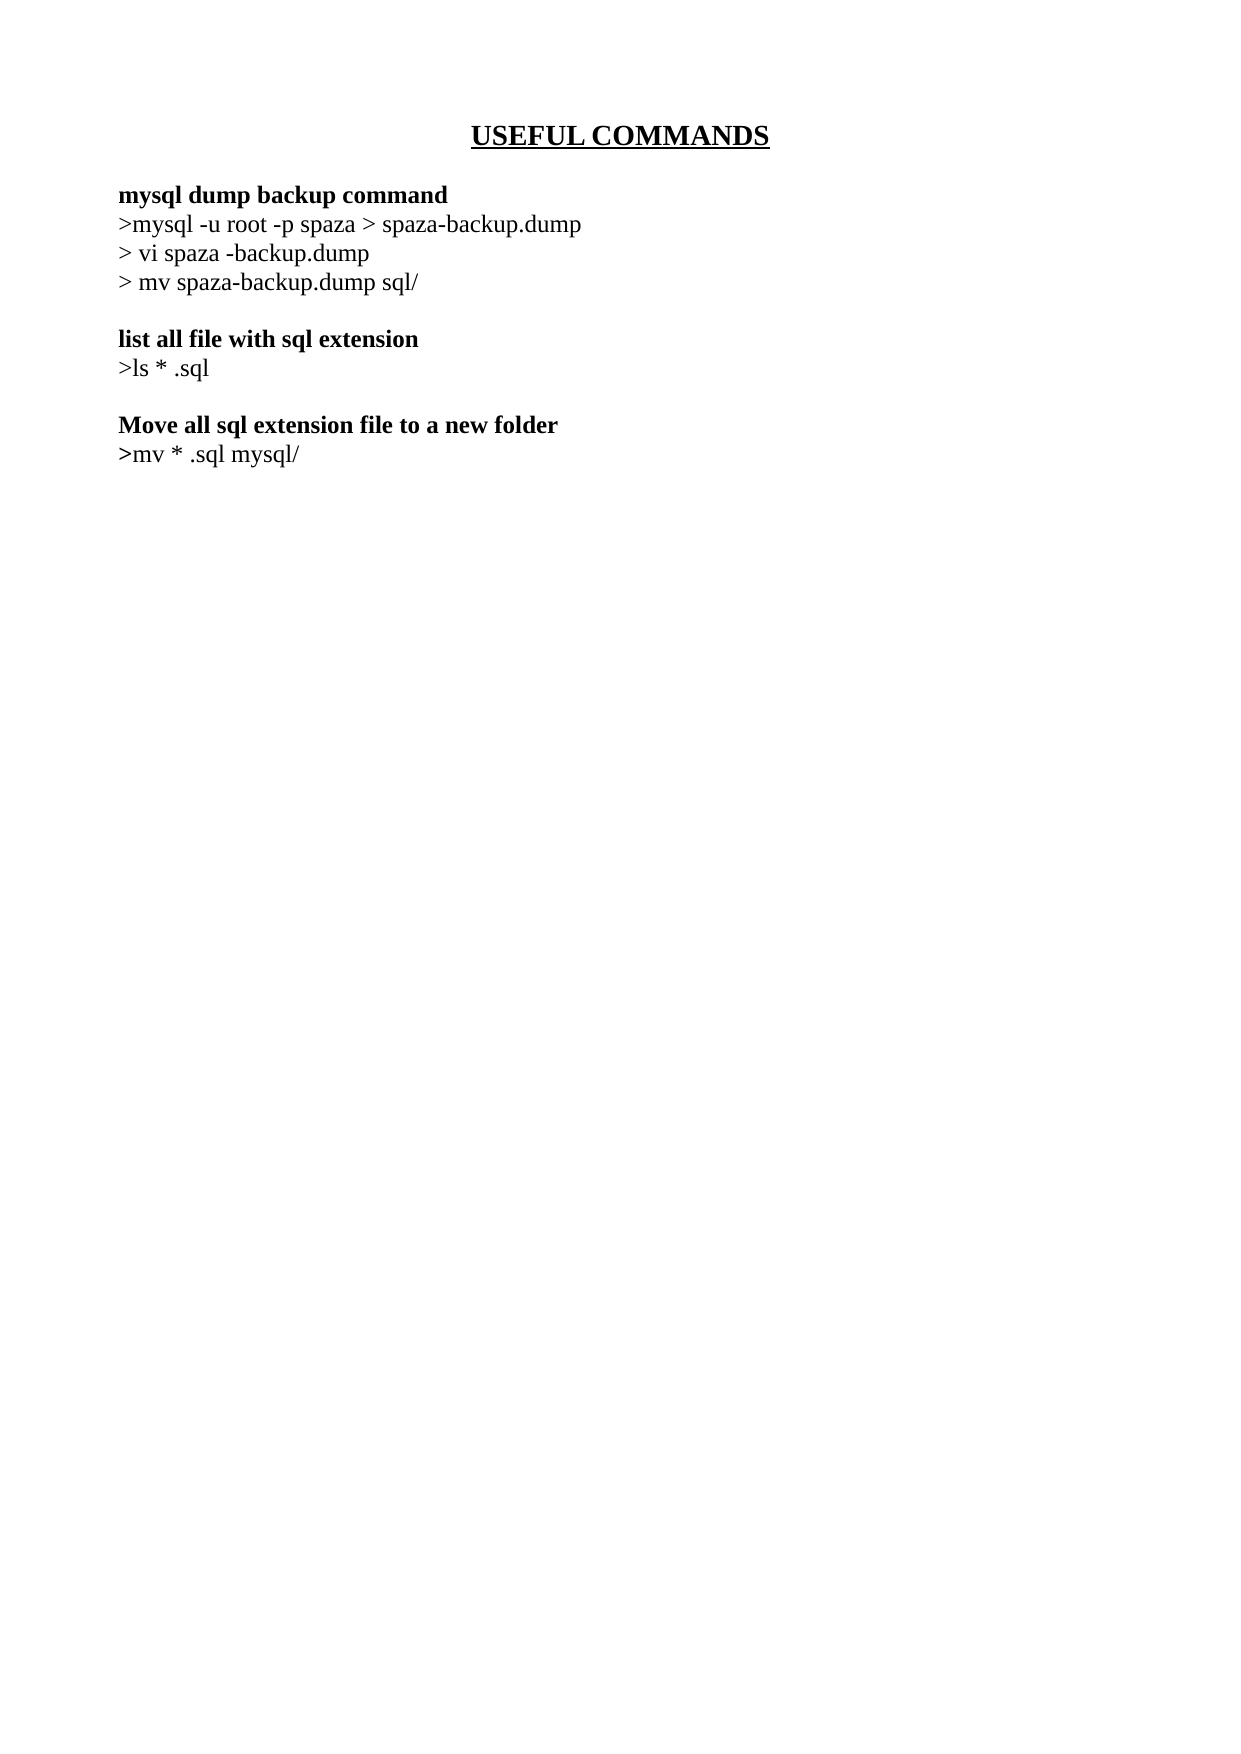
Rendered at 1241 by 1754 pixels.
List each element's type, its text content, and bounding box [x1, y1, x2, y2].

text mysql dump backup command [118, 180, 1122, 209]
text >mv * .sql mysql/ [118, 439, 1122, 468]
text USEFUL COMMANDS [118, 118, 1122, 152]
text >ls * .sql [118, 353, 1122, 382]
text >mysql -u root -p spaza > spaza-backup.dump [118, 209, 1122, 238]
text list all file with sql extension [118, 324, 1122, 353]
text > vi spaza -backup.dump [118, 238, 1122, 267]
text Move all sql extension file to a new folder [118, 410, 1122, 439]
text > mv spaza-backup.dump sql/ [118, 267, 1122, 295]
